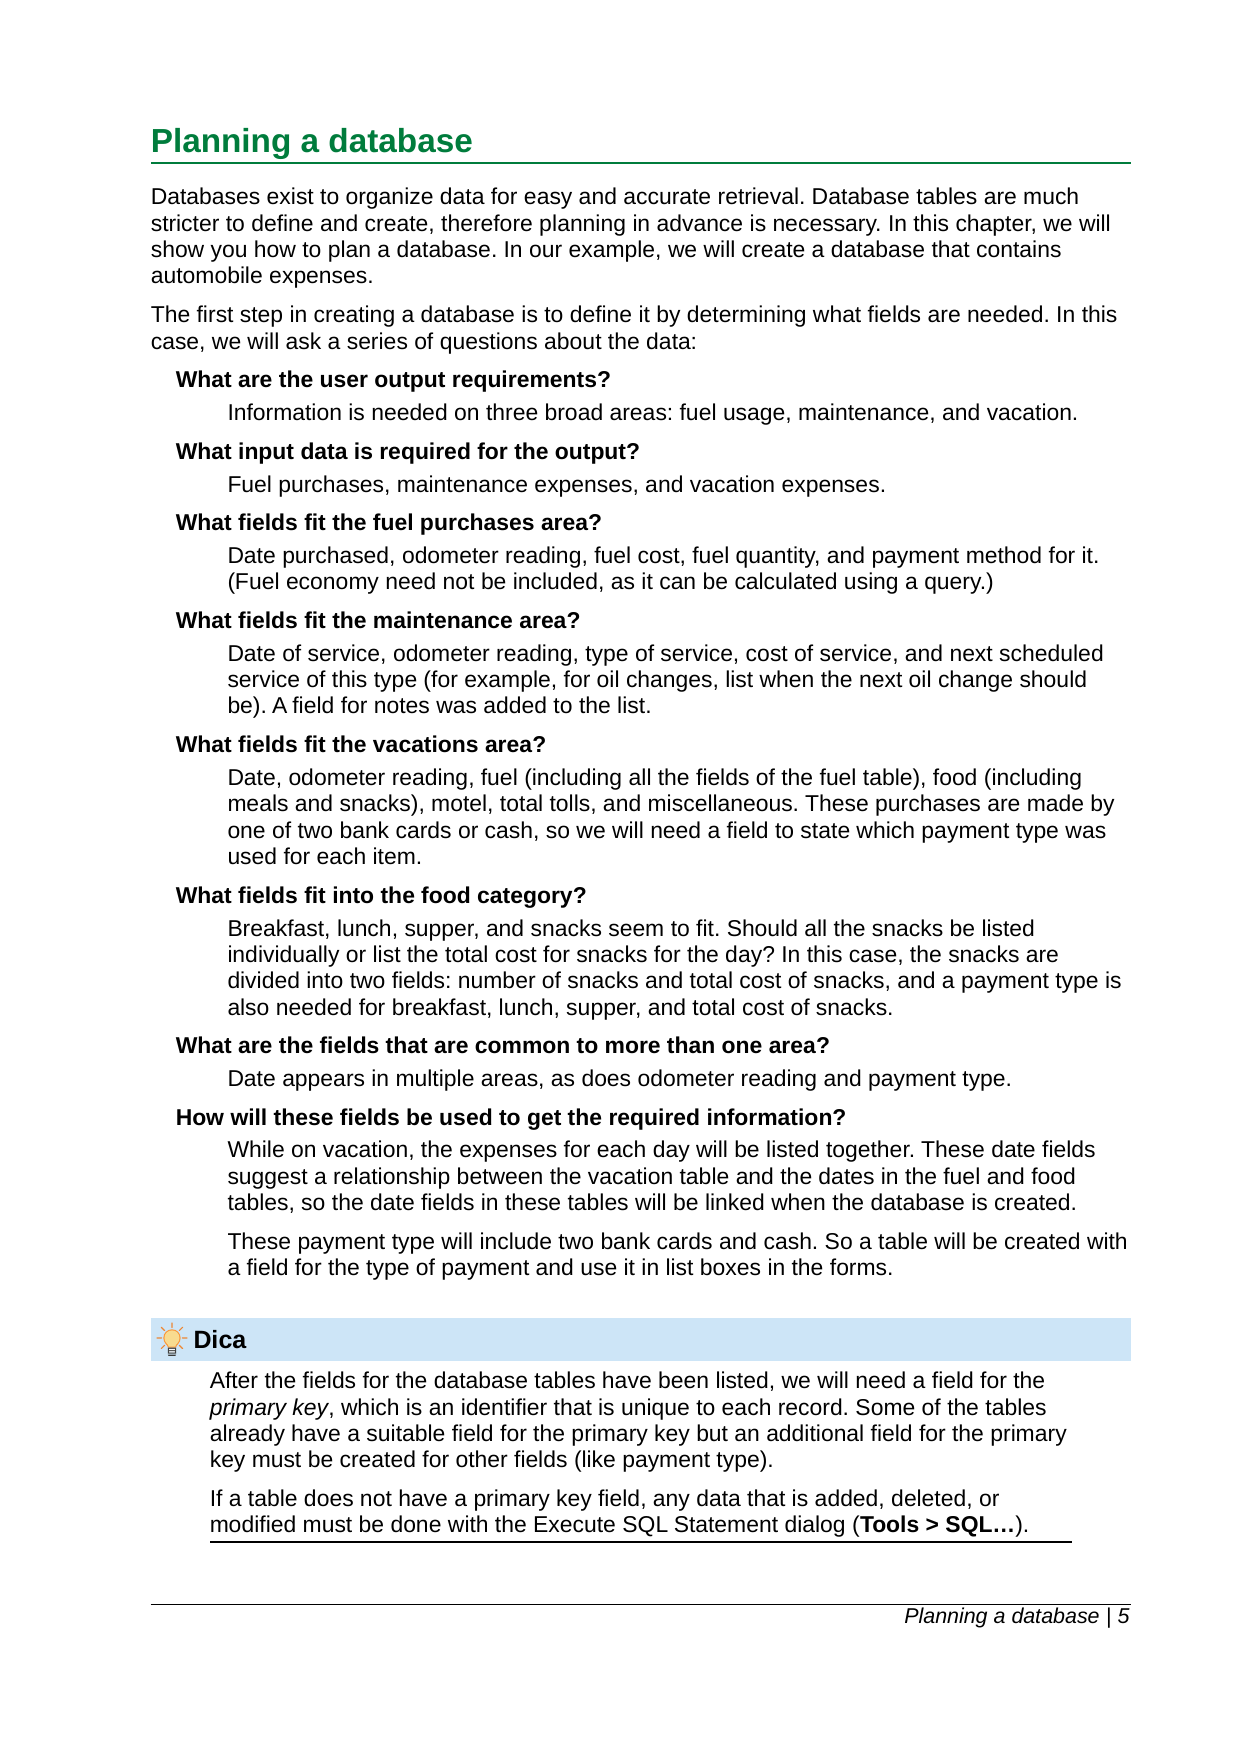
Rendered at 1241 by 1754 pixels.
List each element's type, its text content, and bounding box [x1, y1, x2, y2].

text While on vacation, the expenses for each day will be listed together. These date fields suggest a relationship between the vacation table and the dates in the fuel and food tables, so the date fields in these tables will be linked when the database is created. [227, 1136, 1131, 1216]
subtitle Dica [151, 1318, 1131, 1361]
text If a table does not have a primary key field, any data that is added, deleted, or modified must be done with the Execute SQL Statement dialog (Tools > SQL…). [209, 1485, 1072, 1543]
text Databases exist to organize data for easy and accurate retrieval. Database tables are much stricter to define and create, therefore planning in advance is necessary. In this chapter, we will show you how to plan a database. In our example, we will create a database that contains automobile expenses. [151, 183, 1131, 289]
text What fields fit into the food category? [176, 882, 1131, 908]
text Date, odometer reading, fuel (including all the fields of the fuel table), food (including meals and snacks), motel, total tolls, and miscellaneous. These purchases are made by one of two bank cards or cash, so we will need a field to state which payment type was used for each item. [227, 764, 1131, 869]
text Fuel purchases, maintenance expenses, and vacation expenses. [227, 471, 1131, 497]
text What input data is required for the output? [176, 438, 1131, 464]
text What are the fields that are common to more than one area? [176, 1032, 1131, 1059]
text Date of service, odometer reading, type of service, cost of service, and next scheduled service of this type (for example, for oil changes, list when the next oil change should be). A field for notes was added to the list. [227, 640, 1131, 719]
text Date purchased, odometer reading, fuel cost, fuel quantity, and payment method for it. (Fuel economy need not be included, as it can be calculated using a query.) [227, 542, 1131, 595]
text Date appears in multiple areas, as does odometer reading and payment type. [227, 1065, 1131, 1091]
text How will these fields be used to get the required information? [176, 1104, 1131, 1130]
text What fields fit the fuel purchases area? [176, 509, 1131, 536]
text These payment type will include two bank cards and cash. So a table will be created with a field for the type of payment and use it in list boxes in the forms. [227, 1228, 1131, 1281]
text What are the user output requirements? [176, 366, 1131, 393]
text Information is needed on three broad areas: fuel usage, maintenance, and vacation. [227, 399, 1131, 425]
text After the fields for the database tables have been listed, we will need a field for the primary key, which is an identifier that is unique to each record. Some of the tables already have a suitable field for the primary key but an additional field for the primary key must be created for other fields (like payment type). [209, 1367, 1072, 1473]
list The first step in creating a database is to define it by determining what fields are needed. In this case, we will ask a series of questions about the data: [151, 301, 1131, 354]
text What fields fit the maintenance area? [176, 607, 1131, 633]
text What fields fit the vacations area? [176, 731, 1131, 758]
subtitle Planning a database [151, 121, 1131, 162]
text Breakfast, lunch, supper, and snacks seem to fit. Should all the snacks be listed individually or list the total cost for snacks for the day? In this case, the snacks are divided into two fields: number of snacks and total cost of snacks, and a payment type is also needed for breakfast, lunch, supper, and total cost of snacks. [227, 914, 1131, 1020]
